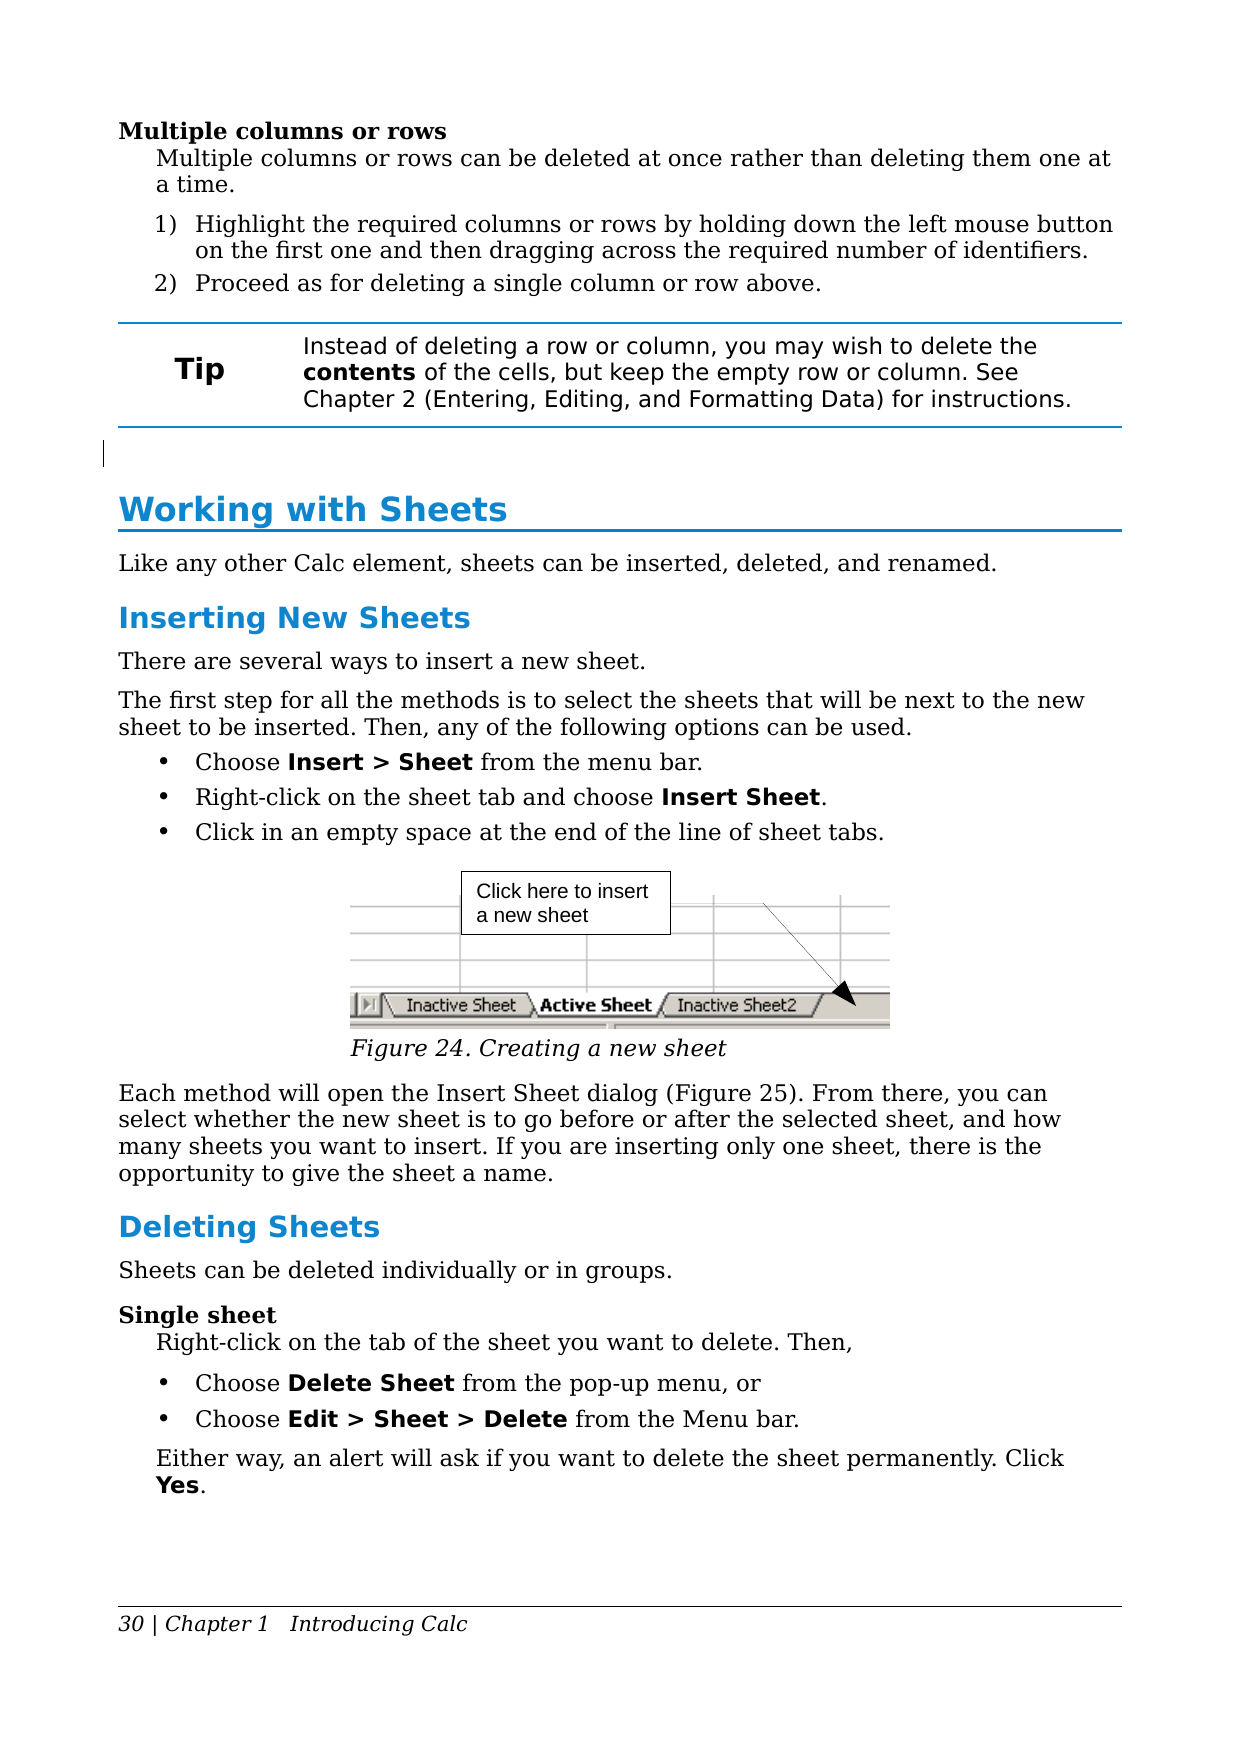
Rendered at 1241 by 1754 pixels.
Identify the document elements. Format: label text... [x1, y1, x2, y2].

subtitle Deleting Sheets [118, 1211, 1122, 1245]
table_header Instead of deleting a row or column, you may wish to delete the contents of the cells, but keep the empty row or column. See Chapter 2 (Entering, Editing, and Formatting Data) for instructions. [281, 324, 1122, 426]
list Choose Insert > Sheet from the menu bar. [156, 747, 1122, 776]
text Like any other Calc element, sheets can be inserted, deleted, and renamed. [118, 551, 1122, 577]
list Right-click on the sheet tab and choose Insert Sheet. [156, 782, 1122, 811]
list Choose Edit > Sheet > Delete from the Menu bar. [156, 1404, 1122, 1433]
text Right-click on the tab of the sheet you want to delete. Then, [156, 1329, 1122, 1356]
table_header Tip [118, 324, 281, 426]
list Highlight the required columns or rows by holding down the left mouse button on the first one and then dragging across the required number of identifiers. [177, 211, 1122, 264]
list Proceed as for deleting a single column or row above. [177, 270, 1122, 297]
list Choose Delete Sheet from the pop‑up menu, or [156, 1368, 1122, 1397]
text Each method will open the Insert Sheet dialog (Figure 25). From there, you can select whether the new sheet is to go before or after the selected sheet, and how many sheets you want to insert. If you are inserting only one sheet, there is the opportunity to give the sheet a name. [118, 1080, 1122, 1187]
text Sheets can be deleted individually or in groups. [118, 1257, 1122, 1284]
subtitle Inserting New Sheets [118, 601, 1122, 635]
list The first step for all the methods is to select the sheets that will be next to the new sheet to be inserted. Then, any of the following options can be used. [118, 687, 1122, 740]
list Click in an empty space at the end of the line of sheet tabs. [156, 818, 1122, 847]
text Either way, an alert will ask if you want to delete the sheet permanently. Click Yes. [156, 1445, 1122, 1499]
text Multiple columns or rows [118, 118, 1122, 145]
subtitle Working with Sheets [118, 491, 1122, 529]
picture [350, 895, 890, 1029]
text Single sheet [118, 1302, 1122, 1329]
text Multiple columns or rows can be deleted at once rather than deleting them one at a time. [156, 145, 1122, 198]
text There are several ways to insert a new sheet. [118, 648, 1122, 674]
text Figure 24. Creating a new sheet [351, 1035, 890, 1062]
